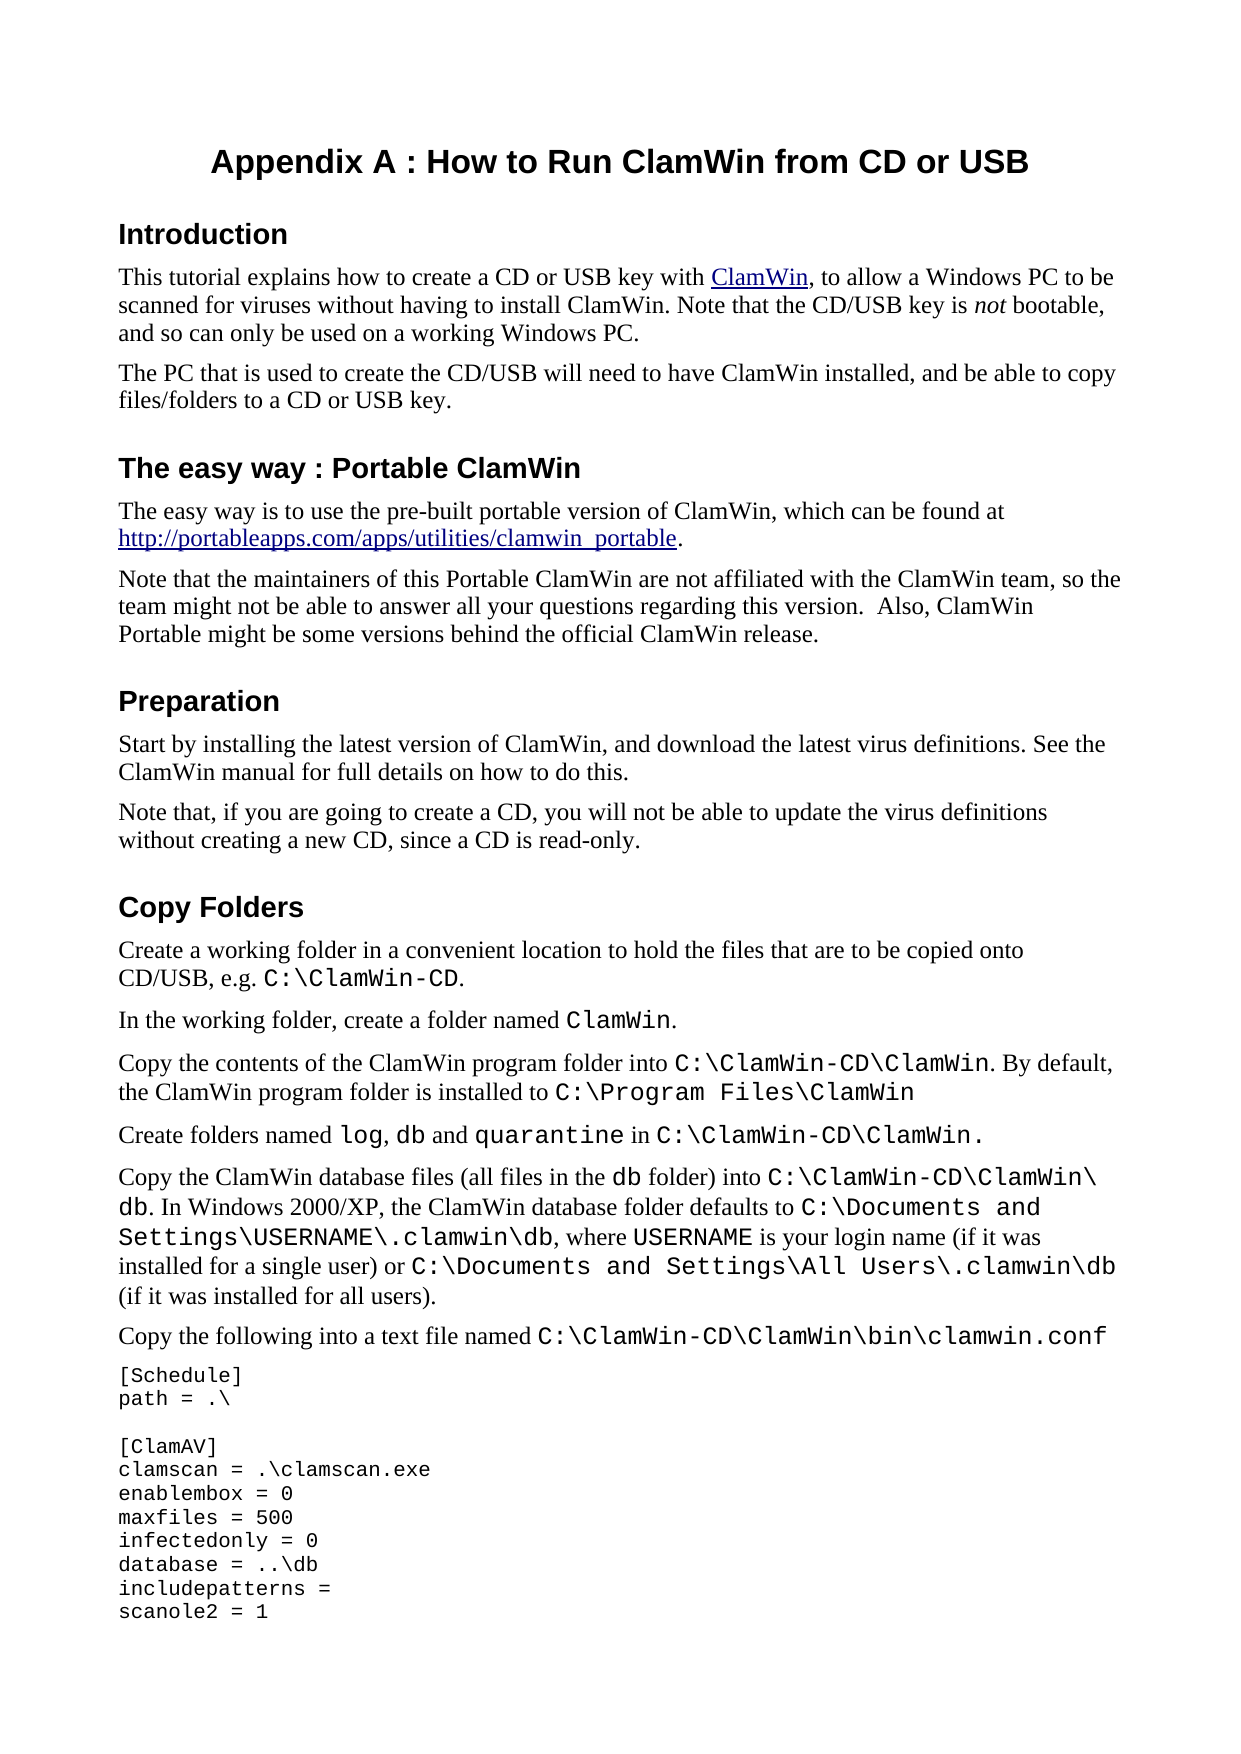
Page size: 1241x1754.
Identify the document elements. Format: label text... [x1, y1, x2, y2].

text In the working folder, create a folder named ClamWin. [118, 1006, 1122, 1036]
subtitle Preparation [118, 685, 1122, 718]
text Note that, if you are going to create a CD, you will not be able to update the virus definitions without creating a new CD, since a CD is read-only. [118, 798, 1122, 854]
text The PC that is used to create the CD/USB will need to have ClamWin installed, and be able to copy files/folders to a CD or USB key. [118, 359, 1122, 414]
text Create a working folder in a convenient location to hold the files that are to be copied onto CD/USB, e.g. C:\ClamWin-CD. [118, 936, 1122, 994]
text Copy the contents of the ClamWin program folder into C:\ClamWin-CD\ClamWin. By default, the ClamWin program folder is installed to C:\Program Files\ClamWin [118, 1049, 1122, 1108]
subtitle Introduction [118, 218, 1122, 251]
text [ClamAV] [118, 1436, 1122, 1459]
subtitle The easy way : Portable ClamWin [118, 452, 1122, 484]
text database = ..\db [118, 1554, 1122, 1578]
subtitle Copy Folders [118, 891, 1122, 924]
text Create folders named log, db and quarantine in C:\ClamWin-CD\ClamWin. [118, 1121, 1122, 1151]
subtitle Appendix A : How to Run ClamWin from CD or USB [118, 143, 1122, 181]
text Start by installing the latest version of ClamWin, and download the latest virus definitions. See the ClamWin manual for full details on how to do this. [118, 731, 1122, 786]
text clamscan = .\clamscan.exe [118, 1459, 1122, 1483]
text Note that the maintainers of this Portable ClamWin are not affiliated with the ClamWin team, so the team might not be able to answer all your questions regarding this version. Also, ClamWin Portable might be some versions behind the official ClamWin release. [118, 565, 1122, 648]
text [Schedule] [118, 1365, 1122, 1388]
text maxfiles = 500 [118, 1507, 1122, 1530]
text This tutorial explains how to create a CD or USB key with ClamWin, to allow a Windows PC to be scanned for viruses without having to install ClamWin. Note that the CD/USB key is not bootable, and so can only be used on a working Windows PC. [118, 263, 1122, 346]
text The easy way is to use the pre-built portable version of ClamWin, which can be found at http://portableapps.com/apps/utilities/clamwin_portable. [118, 497, 1122, 552]
text scanole2 = 1 [118, 1601, 1122, 1625]
text path = .\ [118, 1388, 1122, 1412]
text Copy the ClamWin database files (all files in the db folder) into C:\ClamWin-CD\ClamWin\db. In Windows 2000/XP, the ClamWin database folder defaults to C:\Documents and Settings\USERNAME\.clamwin\db, where USERNAME is your login name (if it was installed for a single user) or C:\Documents and Settings\All Users\.clamwin\db (if it was installed for all users). [118, 1163, 1122, 1310]
text enablembox = 0 [118, 1483, 1122, 1507]
text includepatterns = [118, 1578, 1122, 1601]
text infectedonly = 0 [118, 1530, 1122, 1554]
text Copy the following into a text file named C:\ClamWin-CD\ClamWin\bin\clamwin.conf [118, 1322, 1122, 1352]
